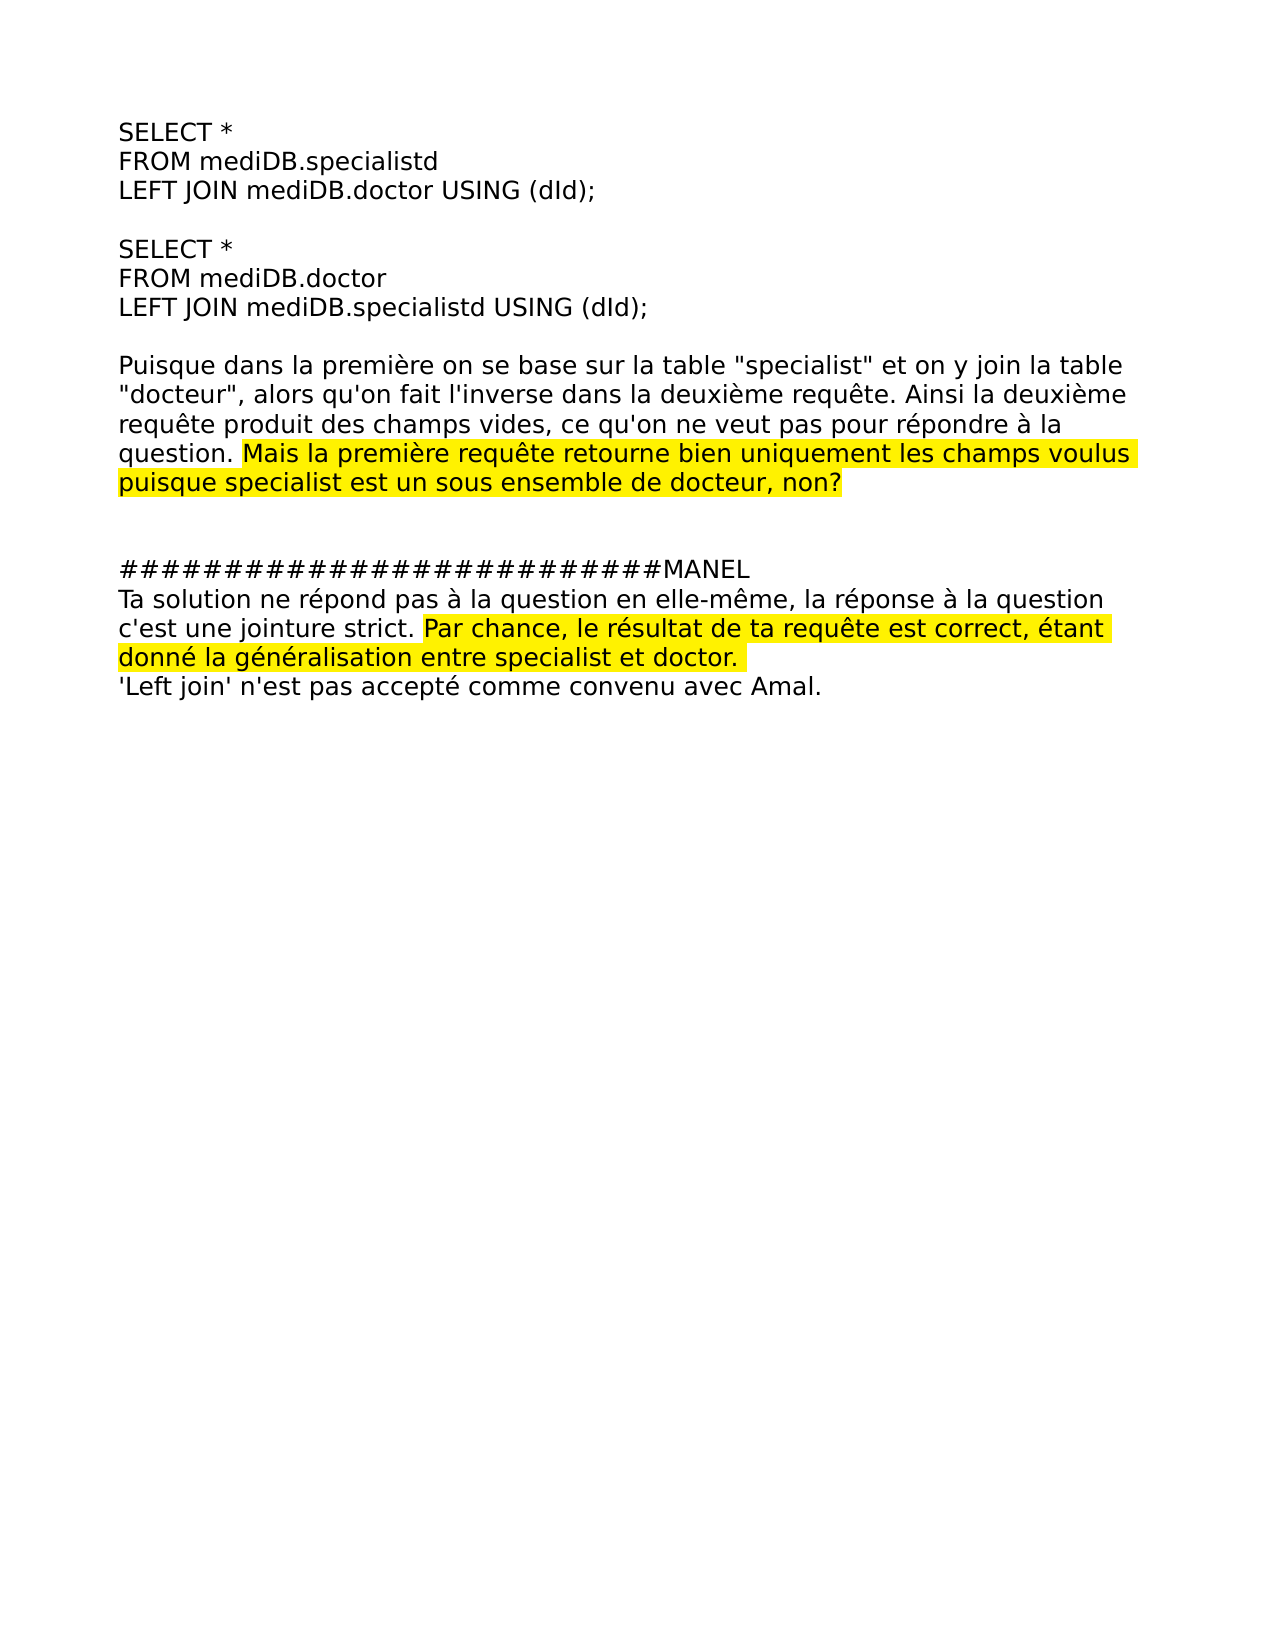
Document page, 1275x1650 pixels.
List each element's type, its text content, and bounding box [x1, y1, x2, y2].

text 'Left join' n'est pas accepté comme convenu avec Amal. [118, 672, 1157, 701]
text FROM mediDB.doctor [118, 264, 1157, 293]
text Ta solution ne répond pas à la question en elle-même, la réponse à la question c'est une jointure strict. Par chance, le résultat de ta requête est correct, étant donné la généralisation entre specialist et doctor. [118, 585, 1157, 672]
text LEFT JOIN mediDB.specialistd USING (dId); [118, 293, 1157, 322]
text SELECT * [118, 118, 1157, 147]
text FROM mediDB.specialistd [118, 147, 1157, 176]
text ##########################MANEL [118, 556, 1157, 585]
text SELECT * [118, 235, 1157, 264]
text Puisque dans la première on se base sur la table "specialist" et on y join la table "docteur", alors qu'on fait l'inverse dans la deuxième requête. Ainsi la deuxième requête produit des champs vides, ce qu'on ne veut pas pour répondre à la question. Mais la première requête retourne bien uniquement les champs voulus puisque specialist est un sous ensemble de docteur, non? [118, 351, 1157, 497]
text LEFT JOIN mediDB.doctor USING (dId); [118, 176, 1157, 206]
